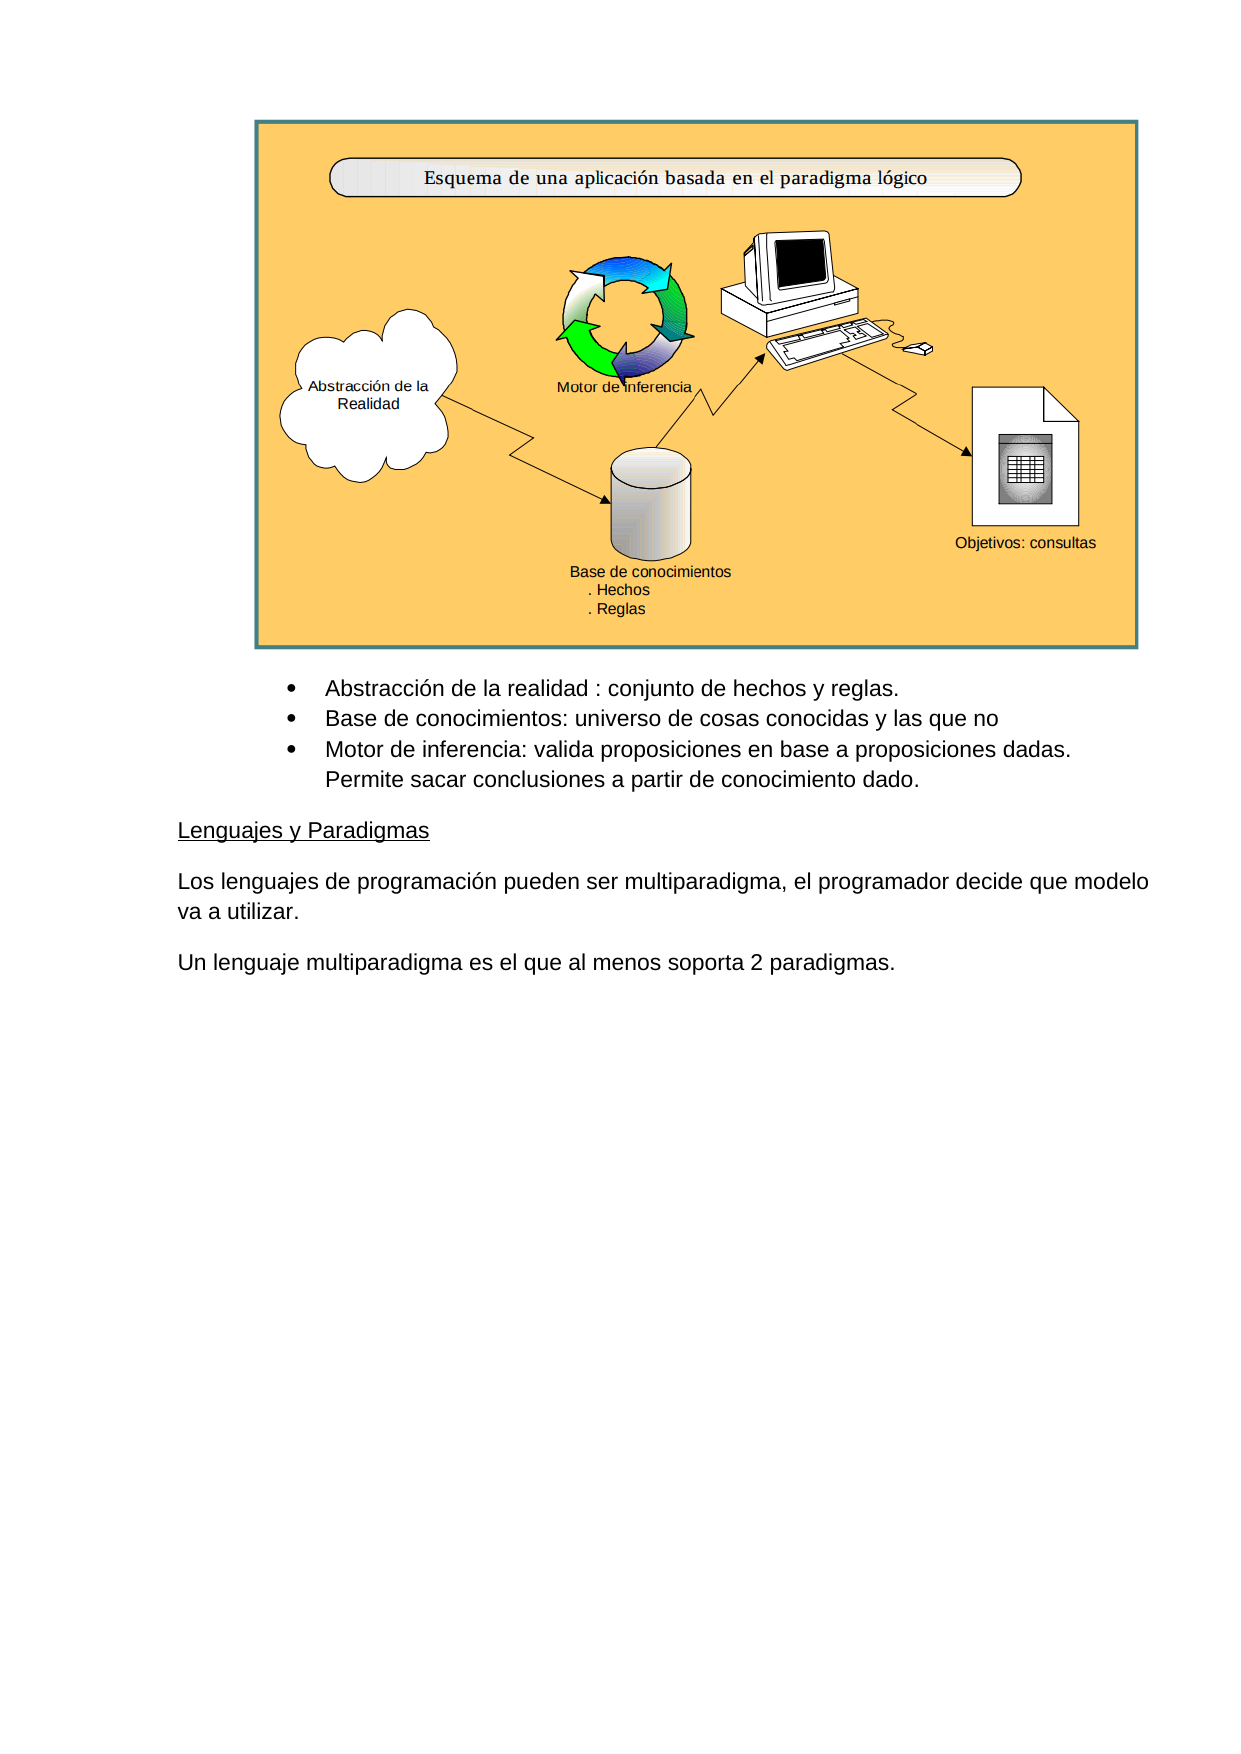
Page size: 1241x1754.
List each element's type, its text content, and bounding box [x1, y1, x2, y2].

text Los lenguajes de programación pueden ser multiparadigma, el programador decide que modelo va a utilizar. [177, 868, 1152, 924]
list Abstracción de la realidad : conjunto de hechos y reglas. [287, 675, 1152, 701]
list Motor de inferencia: valida proposiciones en base a proposiciones dadas. Permite sacar conclusiones a partir de conocimiento dado. [287, 736, 1152, 792]
picture [251, 118, 1139, 651]
list Base de conocimientos: universo de cosas conocidas y las que no [287, 705, 1152, 732]
text Un lenguaje multiparadigma es el que al menos soporta 2 paradigmas. [177, 949, 1152, 975]
text Lenguajes y Paradigmas [177, 817, 1152, 843]
